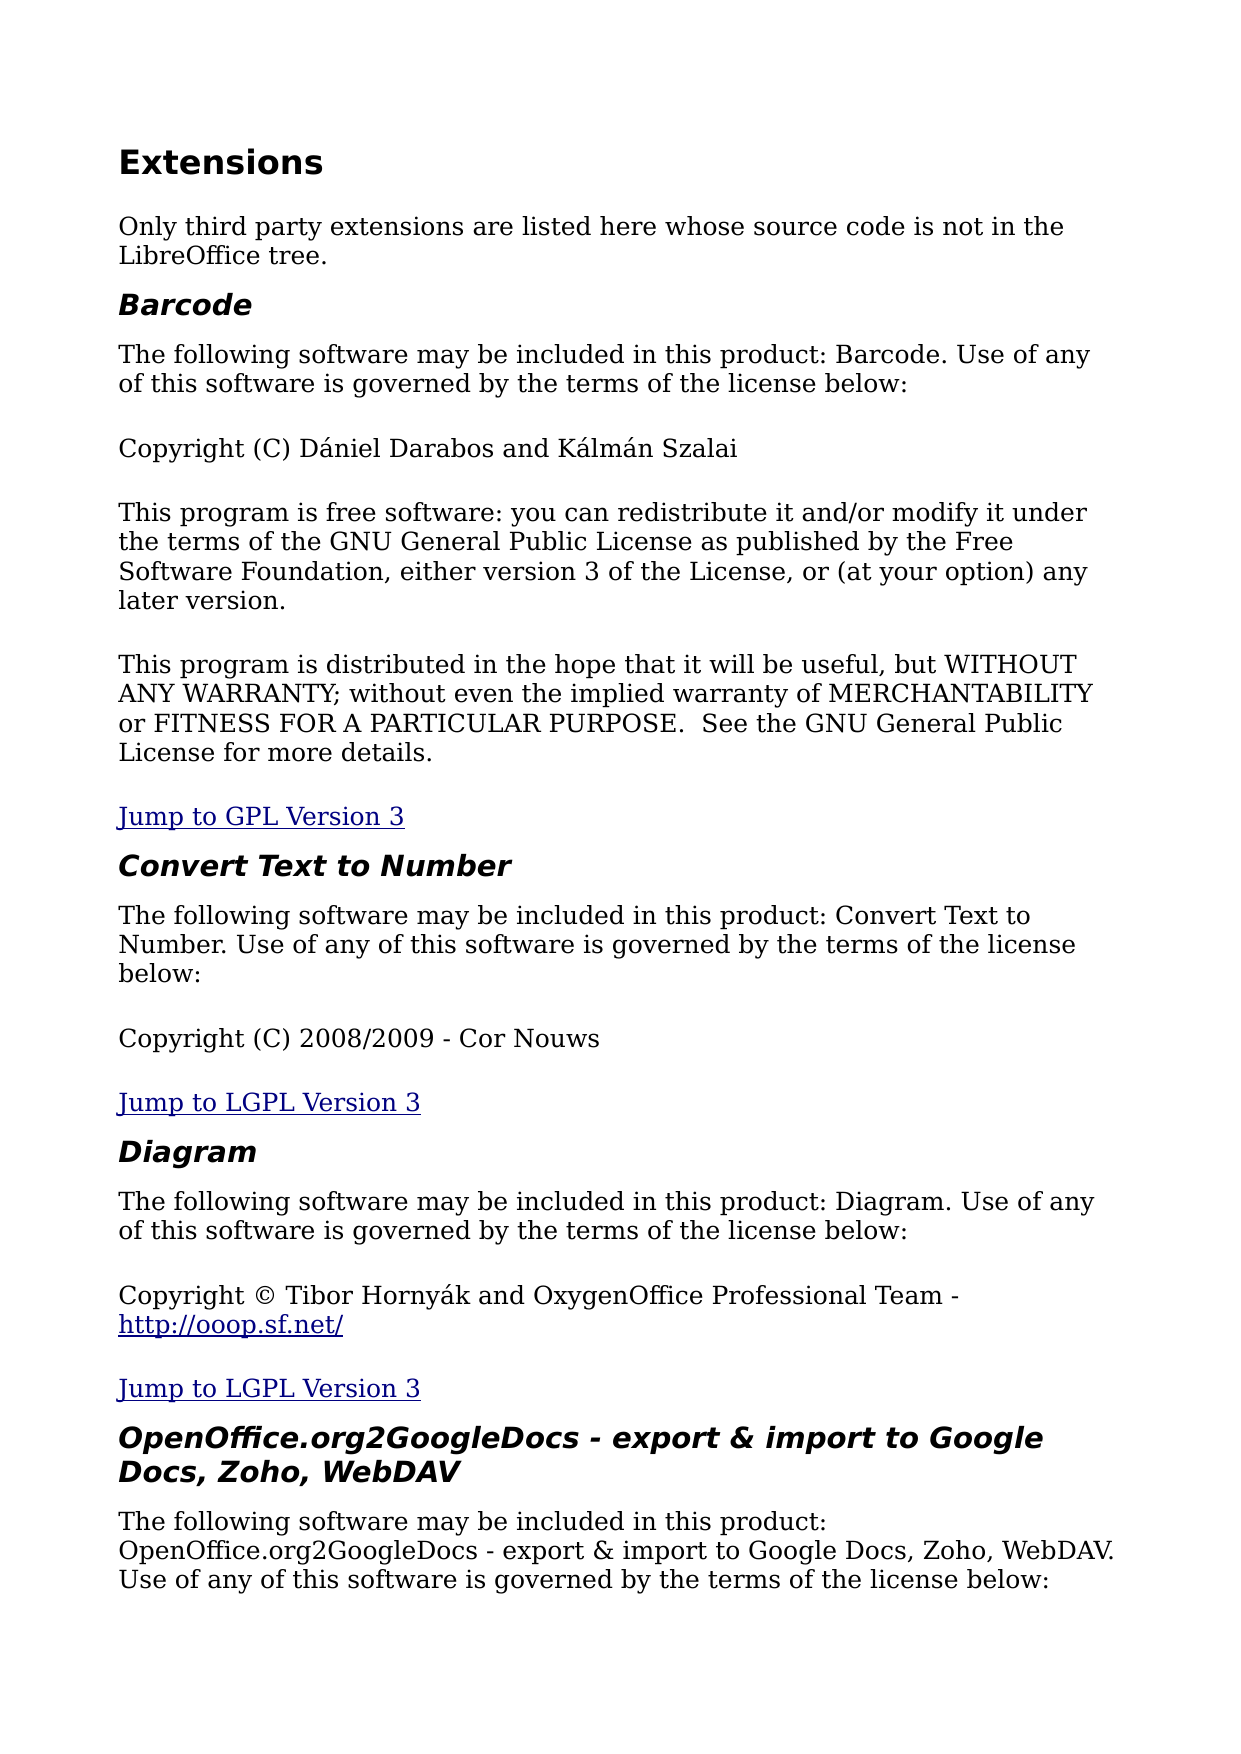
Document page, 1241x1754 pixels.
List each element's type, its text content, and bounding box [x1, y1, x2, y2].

subtitle Convert Text to Number [118, 849, 1122, 883]
text The following software may be included in this product: Convert Text to Number. Use of any of this software is governed by the terms of the license below: [118, 901, 1122, 989]
text Copyright (C) 2008/2009 - Cor Nouws [118, 1024, 1122, 1053]
subtitle Barcode [118, 288, 1122, 322]
subtitle Extensions [118, 143, 1122, 182]
subtitle OpenOffice.org2GoogleDocs - export & import to Google Docs, Zoho, WebDAV [118, 1422, 1122, 1489]
text This program is free software: you can redistribute it and/or modify it under the terms of the GNU General Public License as published by the Free Software Foundation, either version 3 of the License, or (at your option) any later version. [118, 498, 1122, 615]
text Only third party extensions are listed here whose source code is not in the LibreOffice tree. [118, 212, 1122, 271]
text This program is distributed in the hope that it will be useful, but WITHOUT ANY WARRANTY; without even the implied warranty of MERCHANTABILITY or FITNESS FOR A PARTICULAR PURPOSE. See the GNU General Public License for more details. [118, 651, 1122, 767]
text Jump to LGPL Version 3 [118, 1375, 1122, 1404]
text The following software may be included in this product: Diagram. Use of any of this software is governed by the terms of the license below: [118, 1187, 1122, 1246]
subtitle Diagram [118, 1136, 1122, 1169]
text Jump to LGPL Version 3 [118, 1089, 1122, 1118]
text The following software may be included in this product: Barcode. Use of any of this software is governed by the terms of the license below: [118, 340, 1122, 398]
text Copyright © Tibor Hornyák and OxygenOffice Professional Team - http://ooop.sf.net/ [118, 1281, 1122, 1339]
text Jump to GPL Version 3 [118, 803, 1122, 832]
text Copyright (C) Dániel Darabos and Kálmán Szalai [118, 434, 1122, 463]
text The following software may be included in this product: OpenOffice.org2GoogleDocs - export & import to Google Docs, Zoho, WebDAV. Use of any of this software is governed by the terms of the license below: [118, 1507, 1122, 1595]
